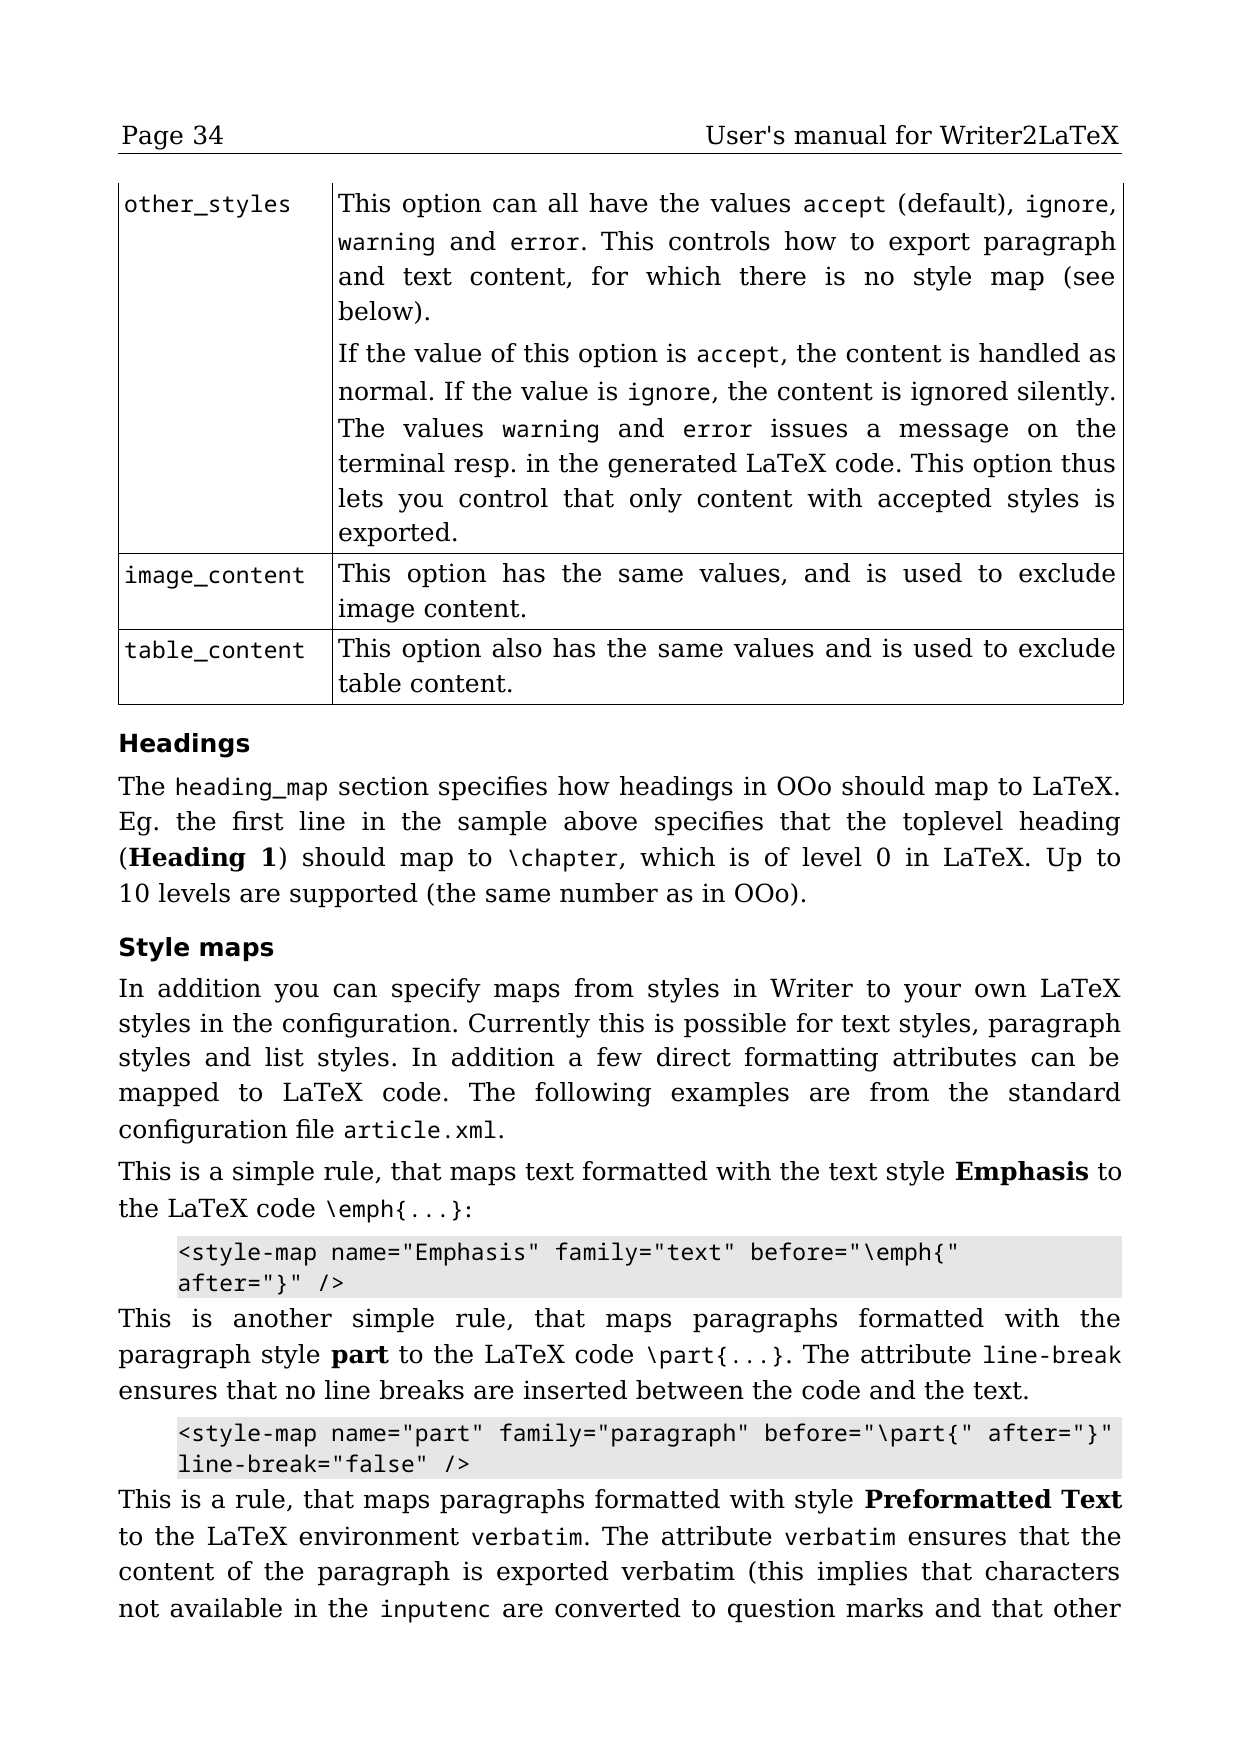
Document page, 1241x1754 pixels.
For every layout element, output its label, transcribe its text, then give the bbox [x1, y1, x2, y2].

table_cell other_styles [119, 183, 332, 553]
text This is a rule, that maps paragraphs formatted with style Preformatted Text to the LaTeX environment verbatim. The attribute verbatim ensures that the content of the paragraph is exported verbatim (this implies that characters not available in the inputenc are converted to question marks and that other [118, 1485, 1122, 1624]
text The heading_map section specifies how headings in OOo should map to LaTeX. Eg. the first line in the sample above specifies that the toplevel heading (Heading 1) should map to \chapter, which is of level 0 in LaTeX. Up to 10 levels are supported (the same number as in OOo). [118, 770, 1122, 908]
table_cell table_content [119, 630, 332, 704]
text This is a simple rule, that maps text formatted with the text style Emphasis to the LaTeX code \emph{...}: [118, 1157, 1122, 1224]
table_cell image_content [119, 554, 332, 629]
table_cell This option can all have the values accept (default), ignore, warning and error. This controls how to export paragraph and text content, for which there is no style map (see below). If the value of this option is accept, the content is handled as normal. If the value is ignore, the content is ignored silently. The values warning and error issues a message on the terminal resp. in the generated LaTeX code. This option thus lets you control that only content with accepted styles is exported. [333, 183, 1123, 553]
subtitle Headings [118, 729, 1122, 758]
table_cell This option has the same values, and is used to exclude image content. [333, 554, 1123, 629]
text This is another simple rule, that maps paragraphs formatted with the paragraph style part to the LaTeX code \part{...}. The attribute line-break ensures that no line breaks are inserted between the code and the text. [118, 1304, 1122, 1405]
text In addition you can specify maps from styles in Writer to your own LaTeX styles in the configuration. Currently this is possible for text styles, paragraph styles and list styles. In addition a few direct formatting attributes can be mapped to LaTeX code. The following examples are from the standard configuration file article.xml. [118, 974, 1122, 1145]
table_cell This option also has the same values and is used to exclude table content. [333, 630, 1123, 704]
text <style-map name="part" family="paragraph" before="\part{" after="}" line-break="false" /> [177, 1417, 1122, 1479]
text <style-map name="Emphasis" family="text" before="\emph{" after="}" /> [177, 1236, 1122, 1298]
subtitle Style maps [118, 933, 1122, 962]
